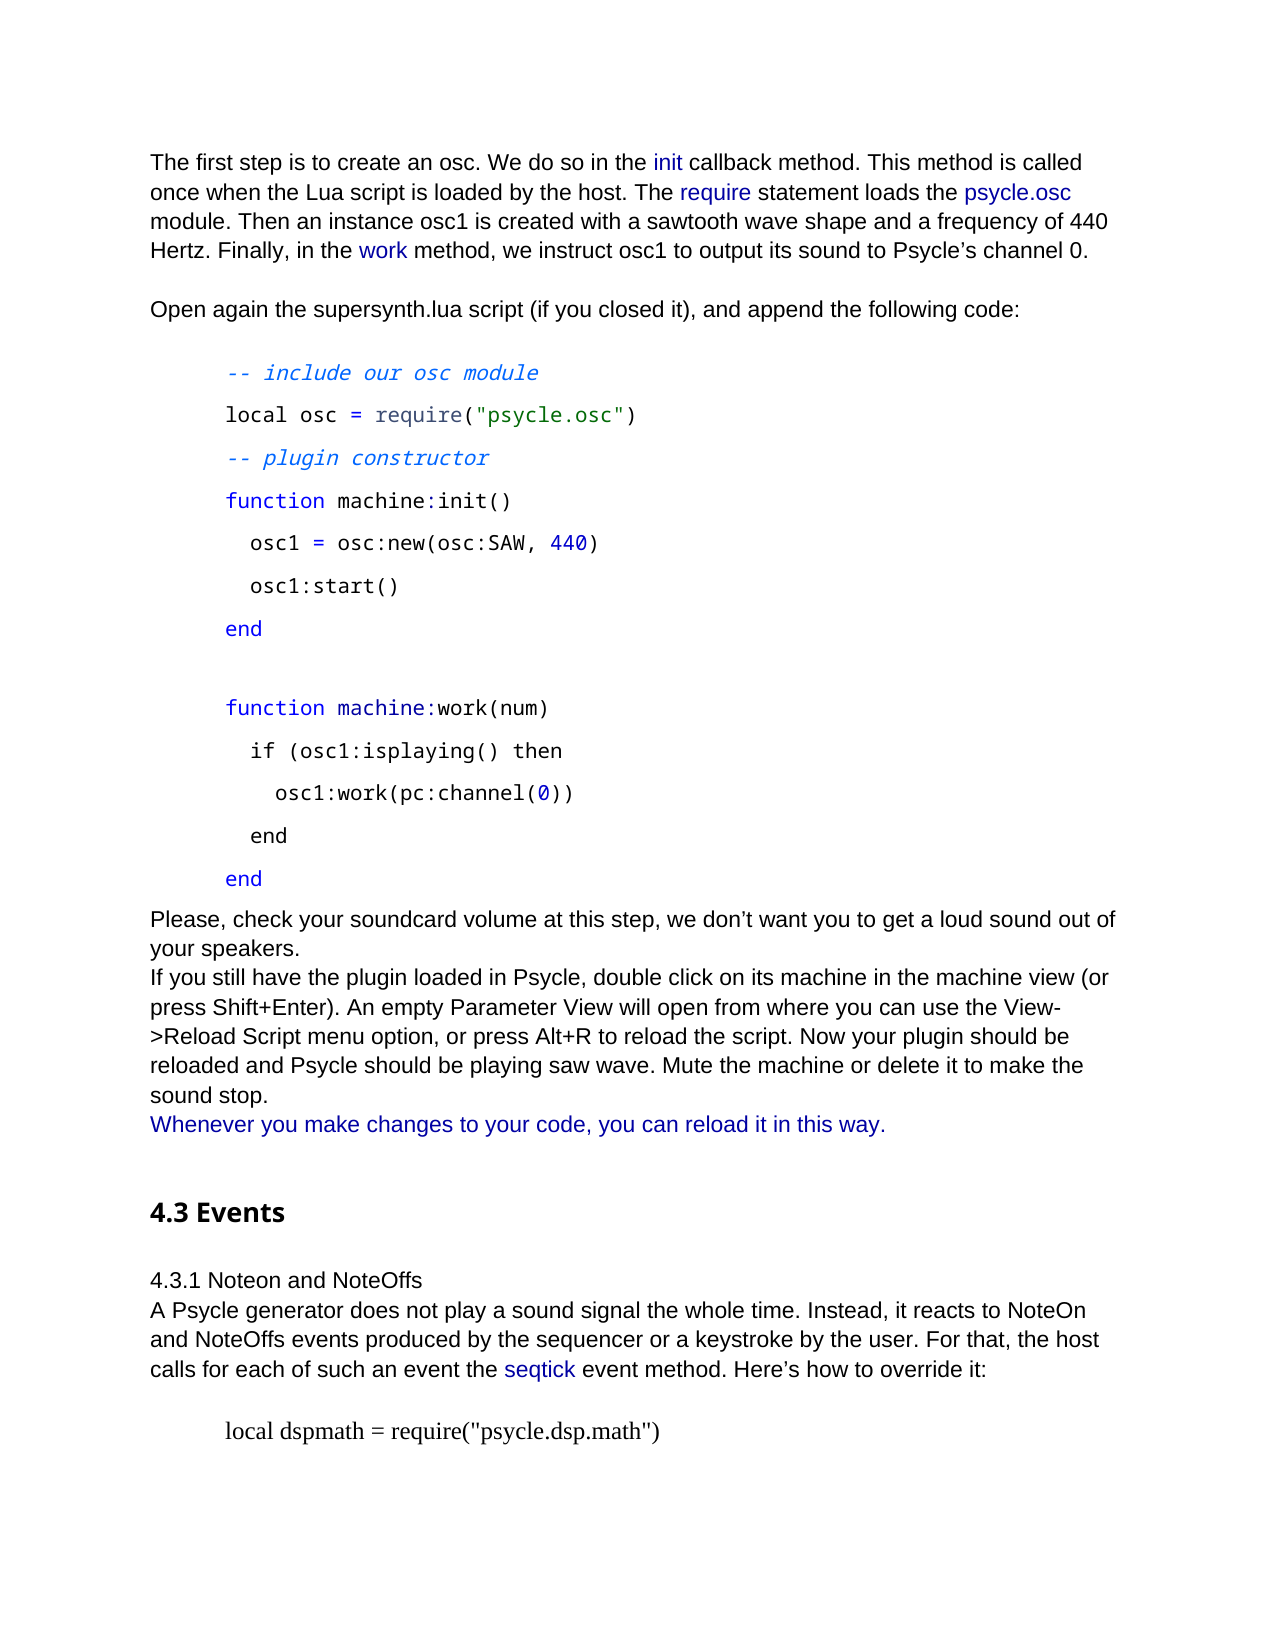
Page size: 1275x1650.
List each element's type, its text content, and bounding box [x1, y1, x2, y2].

text The first step is to create an osc. We do so in the init callback method. This method is called once when the Lua script is loaded by the host. The require statement loads the psycle.osc module. Then an instance osc1 is created with a sawtooth wave shape and a frequency of 440 Hertz. Finally, in the work method, we instruct osc1 to output its sound to Psycle’s channel 0. [150, 150, 1125, 264]
text end end [225, 821, 1125, 892]
subtitle 4.3 Events [150, 1194, 1125, 1231]
text Whenever you make changes to your code, you can reload it in this way. [150, 1112, 1125, 1138]
text -- include our osc module local osc = require("psycle.osc") -- plugin constructor function machine:init() osc1 = osc:new(osc:SAW, 440) [225, 358, 1125, 557]
text Open again the supersynth.lua script (if you closed it), and append the following code: [150, 297, 1125, 322]
text 4.3.1 Noteon and NoteOffs [150, 1268, 1125, 1294]
text If you still have the plugin loaded in Psycle, double click on its machine in the machine view (or press Shift+Enter). An empty Parameter View will open from where you can use the View->Reload Script menu option, or press Alt+R to reload the script. Now your plugin should be reloaded and Psycle should be playing saw wave. Mute the machine or delete it to make the sound stop. [150, 965, 1125, 1108]
text Please, check your soundcard volume at this step, we don’t want you to get a loud sound out of your speakers. [150, 906, 1125, 961]
text A Psycle generator does not play a sound signal the whole time. Instead, it reacts to NoteOn and NoteOffs events produced by the sequencer or a keystroke by the user. For that, the host calls for each of such an event the seqtick event method. Here’s how to override it: [150, 1297, 1125, 1382]
text if (osc1:isplaying() then osc1:work(pc:channel(0)) [225, 736, 1125, 807]
text local dspmath = require("psycle.dsp.math") [150, 1417, 1125, 1445]
text osc1:start() end [225, 571, 1125, 681]
text function machine:work(num) [225, 693, 1125, 722]
